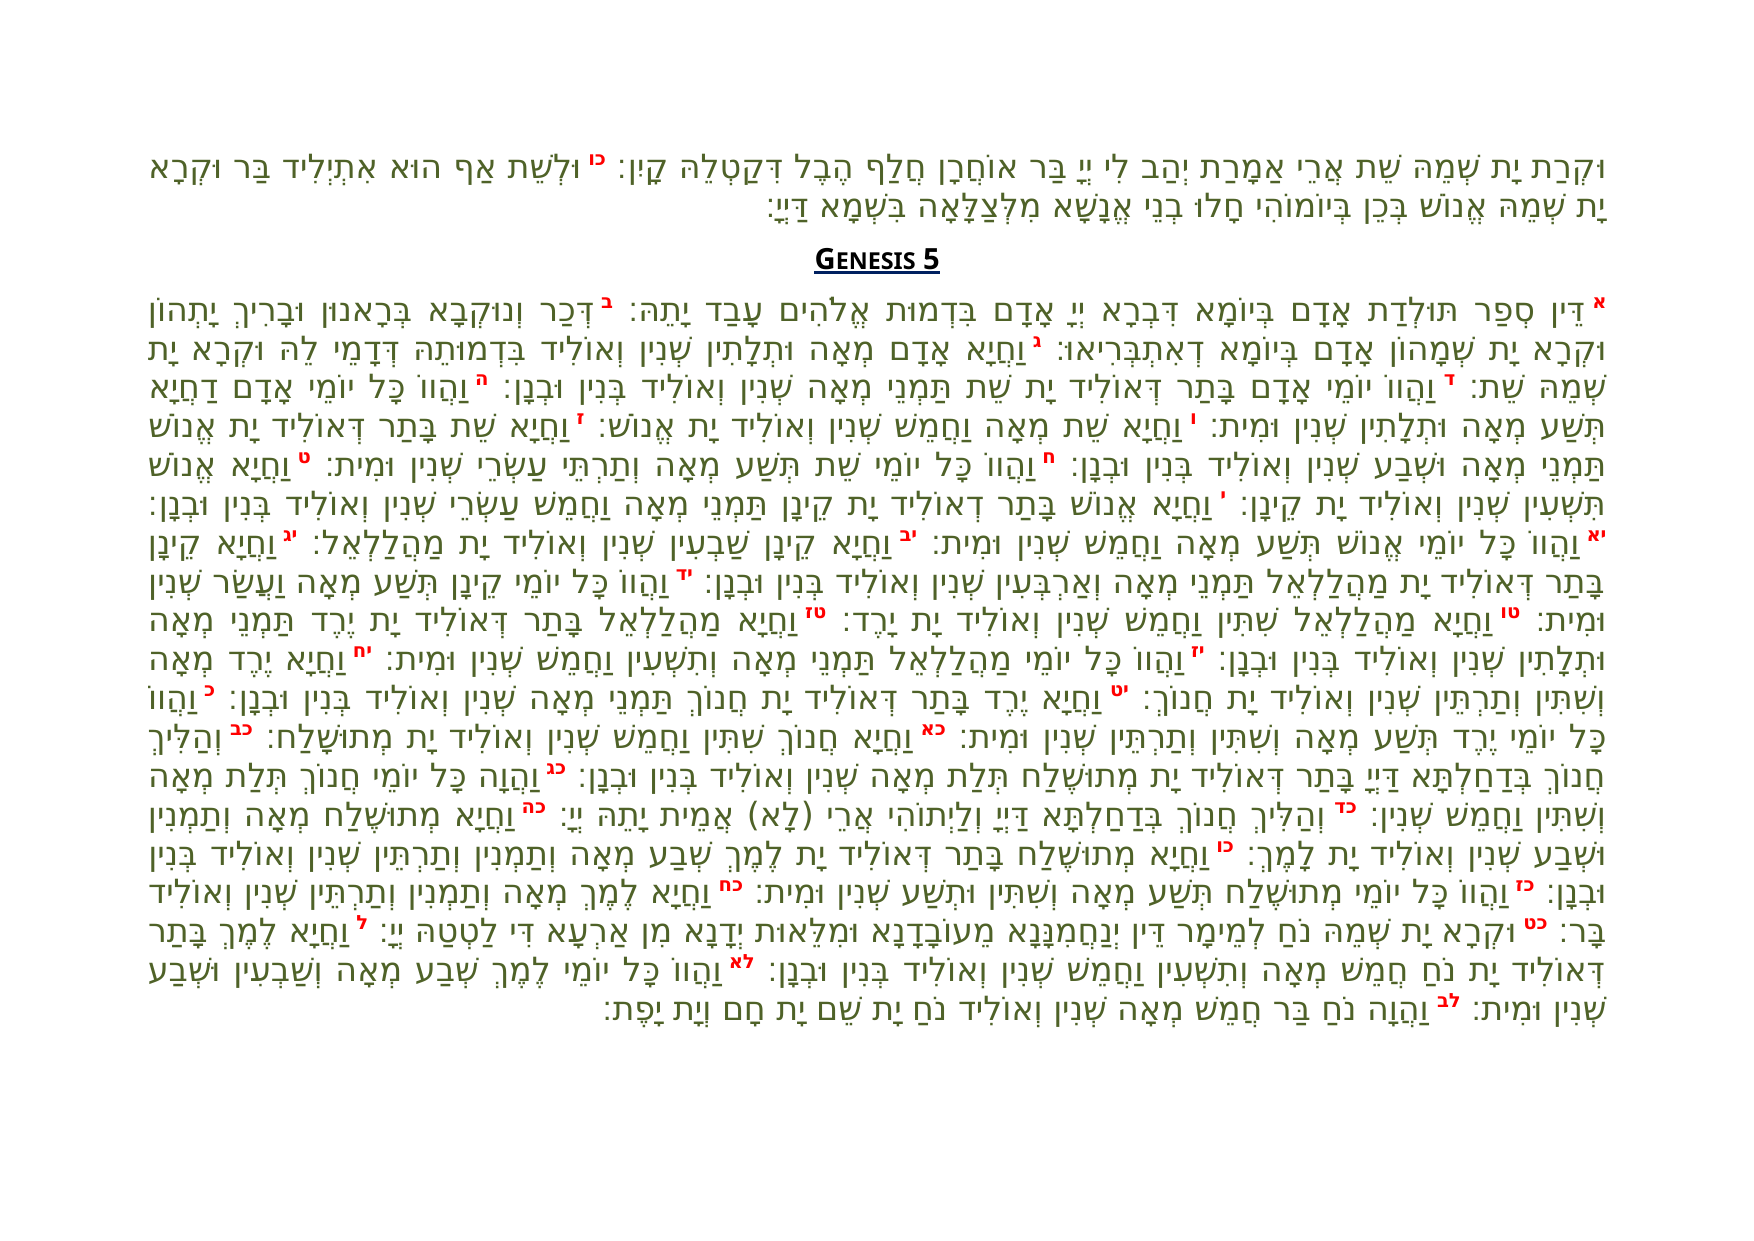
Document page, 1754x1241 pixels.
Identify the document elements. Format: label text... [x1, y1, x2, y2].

text Genesis 5 [148, 238, 1606, 278]
text וּקְרַת יָת שְׁמֵהּ שֵׁת אֲרֵי אַמָרַת יְהַב לִי יְיָ בַּר אוֹחֲרָן חֲלַף הֶבֶל דִּקַטְלֵהּ קָיִן׃ כו וּלְשֵׁת אַף הוּא אִתְיְלִיד בַּר וּקְרָא יָת שְׁמֵהּ אֱנוֹשׁ בְּכֵן בְּיוֹמוֹהִי חָלוּ בְנֵי אֱנָשָׁא מִלְּצַלָּאָה בִּשְׁמָא דַּיְיָ׃ [148, 148, 1606, 225]
text א דֵּין סְפַר תּוּלְדַת אָדָם בְּיוֹמָא דִּבְרָא יְיָ אָדָם בִּדְמוּת אֱלֹהִים עָבַד יָתֵהּ׃ ב דְּכַר וְנוּקְבָא בְּרָאנוּן וּבָרִיךְ יָתְהוֹן וּקְרָא יָת שְׁמָהוֹן אָדָם בְּיוֹמָא דְאִתְבְּרִיאוּ׃ ג וַחֲיָא אָדָם מְאָה וּתְלָתִין שְׁנִין וְאוֹלִיד בִּדְמוּתֵהּ דְּדָמֵי לֵהּ וּקְרָא יָת שְׁמֵהּ שֵׁת׃ ד וַהֲווֹ יוֹמֵי אָדָם בָּתַר דְּאוֹלִיד יָת שֵׁת תַּמְנֵי מְאָה שְׁנִין וְאוֹלִיד בְּנִין וּבְנָן׃ ה וַהֲווֹ כָּל יוֹמֵי אָדָם דַחֲיָא תְּשַׁע מְאָה וּתְלָתִין שְׁנִין וּמִית׃ ו וַחֲיָא שֵׁת מְאָה וַחֲמֵשׁ שְׁנִין וְאוֹלִיד יָת אֱנוֹשׁ׃ ז וַחֲיָא שֵׁת בָּתַר דְּאוֹלִיד יָת אֱנוֹשׁ תַּמְנֵי מְאָה וּשְׁבַע שְׁנִין וְאוֹלִיד בְּנִין וּבְנָן׃ ח וַהֲווֹ כָּל יוֹמֵי שֵׁת תְּשַׁע מְאָה וְתַרְתֵּי עַשְׂרֵי שְׁנִין וּמִית׃ ט וַחֲיָא אֱנוֹשׁ תִּשְׁעִין שְׁנִין וְאוֹלִיד יָת קֵינָן׃ י וַחֲיָא אֱנוֹשׁ בָּתַר דְאוֹלִיד יָת קֵינָן תַּמְנֵי מְאָה וַחֲמֵשׁ עַשְׂרֵי שְׁנִין וְאוֹלִיד בְּנִין וּבְנָן׃ יא וַהֲווֹ כָּל יוֹמֵי אֱנוֹשׁ תְּשַׁע מְאָה וַחֲמֵשׁ שְׁנִין וּמִית׃ יב וַחֲיָא קֵינָן שַׁבְעִין שְׁנִין וְאוֹלִיד יָת מַהֲלַלְאֵל׃ יג וַחֲיָא קֵינָן בָּתַר דְּאוֹלִיד יָת מַהֲלַלְאֵל תַּמְנֵי מְאָה וְאַרְבְּעִין שְׁנִין וְאוֹלִיד בְּנִין וּבְנָן׃ יד וַהֲווֹ כָּל יוֹמֵי קֵינָן תְּשַׁע מְאָה וַעֲשַׂר שְׁנִין וּמִית׃ טו וַחֲיָא מַהֲלַלְאֵל שִׁתִּין וַחֲמֵשׁ שְׁנִין וְאוֹלִיד יָת יָרֶד׃ טז וַחֲיָא מַהֲלַלְאֵל בָּתַר דְּאוֹלִיד יָת יֶרֶד תַּמְנֵי מְאָה וּתְלָתִין שְׁנִין וְאוֹלִיד בְּנִין וּבְנָן׃ יז וַהֲווֹ כָּל יוֹמֵי מַהֲלַלְאֵל תַּמְנֵי מְאָה וְתִשְׁעִין וַחֲמֵשׁ שְׁנִין וּמִית׃ יח וַחֲיָא יֶרֶד מְאָה וְשִׁתִּין וְתַרְתֵּין שְׁנִין וְאוֹלִיד יָת חֲנוֹךְ׃ יט וַחֲיָא יֶרֶד בָּתַר דְּאוֹלִיד יָת חֲנוֹךְ תַּמְנֵי מְאָה שְׁנִין וְאוֹלִיד בְּנִין וּבְנָן׃ כ וַהֲווֹ כָּל יוֹמֵי יֶרֶד תְּשַׁע מְאָה וְשִׁתִּין וְתַרְתֵּין שְׁנִין וּמִית׃ כא וַחֲיָא חֲנוֹךְ שִׁתִּין וַחֲמֵשׁ שְׁנִין וְאוֹלִיד יָת מְתוּשָׁלַח׃ כב וְהַלִּיךְ חֲנוֹךְ בְּדַחַלְתָּא דַּיְיָ בָּתַר דְּאוֹלִיד יָת מְתוּשֶׁלַח תְּלַת מְאָה שְׁנִין וְאוֹלִיד בְּנִין וּבְנָן׃ כג וַהֲוָה כָּל יוֹמֵי חֲנוֹךְ תְּלַת מְאָה וְשִׁתִּין וַחֲמֵשׁ שְׁנִין׃ כד וְהַלִּיךְ חֲנוֹךְ בְּדַחַלְתָּא דַּיְיָ וְלַיְתוֹהִי אֲרֵי (לָא) אֲמֵית יָתֵהּ יְיָ׃ כה וַחֲיָא מְתוּשֶׁלַח מְאָה וְתַמְנִין וּשְׁבַע שְׁנִין וְאוֹלִיד יָת לָמֶךְ׃ כו וַחֲיָא מְתוּשֶׁלַח בָּתַר דְּאוֹלִיד יָת לֶמֶךְ שְׁבַע מְאָה וְתַמְנִין וְתַרְתֵּין שְׁנִין וְאוֹלִיד בְּנִין וּבְנָן׃ כז וַהֲווֹ כָּל יוֹמֵי מְתוּשֶׁלַח תְּשַׁע מְאָה וְשִׁתִּין וּתְשַׁע שְׁנִין וּמִית׃ כח וַחֲיָא לֶמֶךְ מְאָה וְתַמְנִין וְתַרְתֵּין שְׁנִין וְאוֹלִיד בָּר׃ כט וּקְרָא יָת שְׁמֵהּ נֹחַ לְמֵימָר דֵּין יְנַחֲמִנָּנָא מֵעוֹבָדָנָא וּמִלֵּאוּת יְדָנָא מִן אַרְעָא דִּי לַטְטַהּ יְיָ׃ ל וַחֲיָא לֶמֶךְ בָּתַר דְּאוֹלִיד יָת נֹחַ חֲמֵשׁ מְאָה וְתִשְׁעִין וַחֲמֵשׁ שְׁנִין וְאוֹלִיד בְּנִין וּבְנָן׃ לא וַהֲווֹ כָּל יוֹמֵי לֶמֶךְ שְׁבַע מְאָה וְשַׁבְעִין וּשְׁבַע שְׁנִין וּמִית׃ לב וַהֲוָה נֹחַ בַּר חֲמֵשׁ מְאָה שְׁנִין וְאוֹלִיד נֹחַ יָת שֵׁם יָת חָם וְיָת יָפֶת׃ [148, 290, 1606, 1028]
